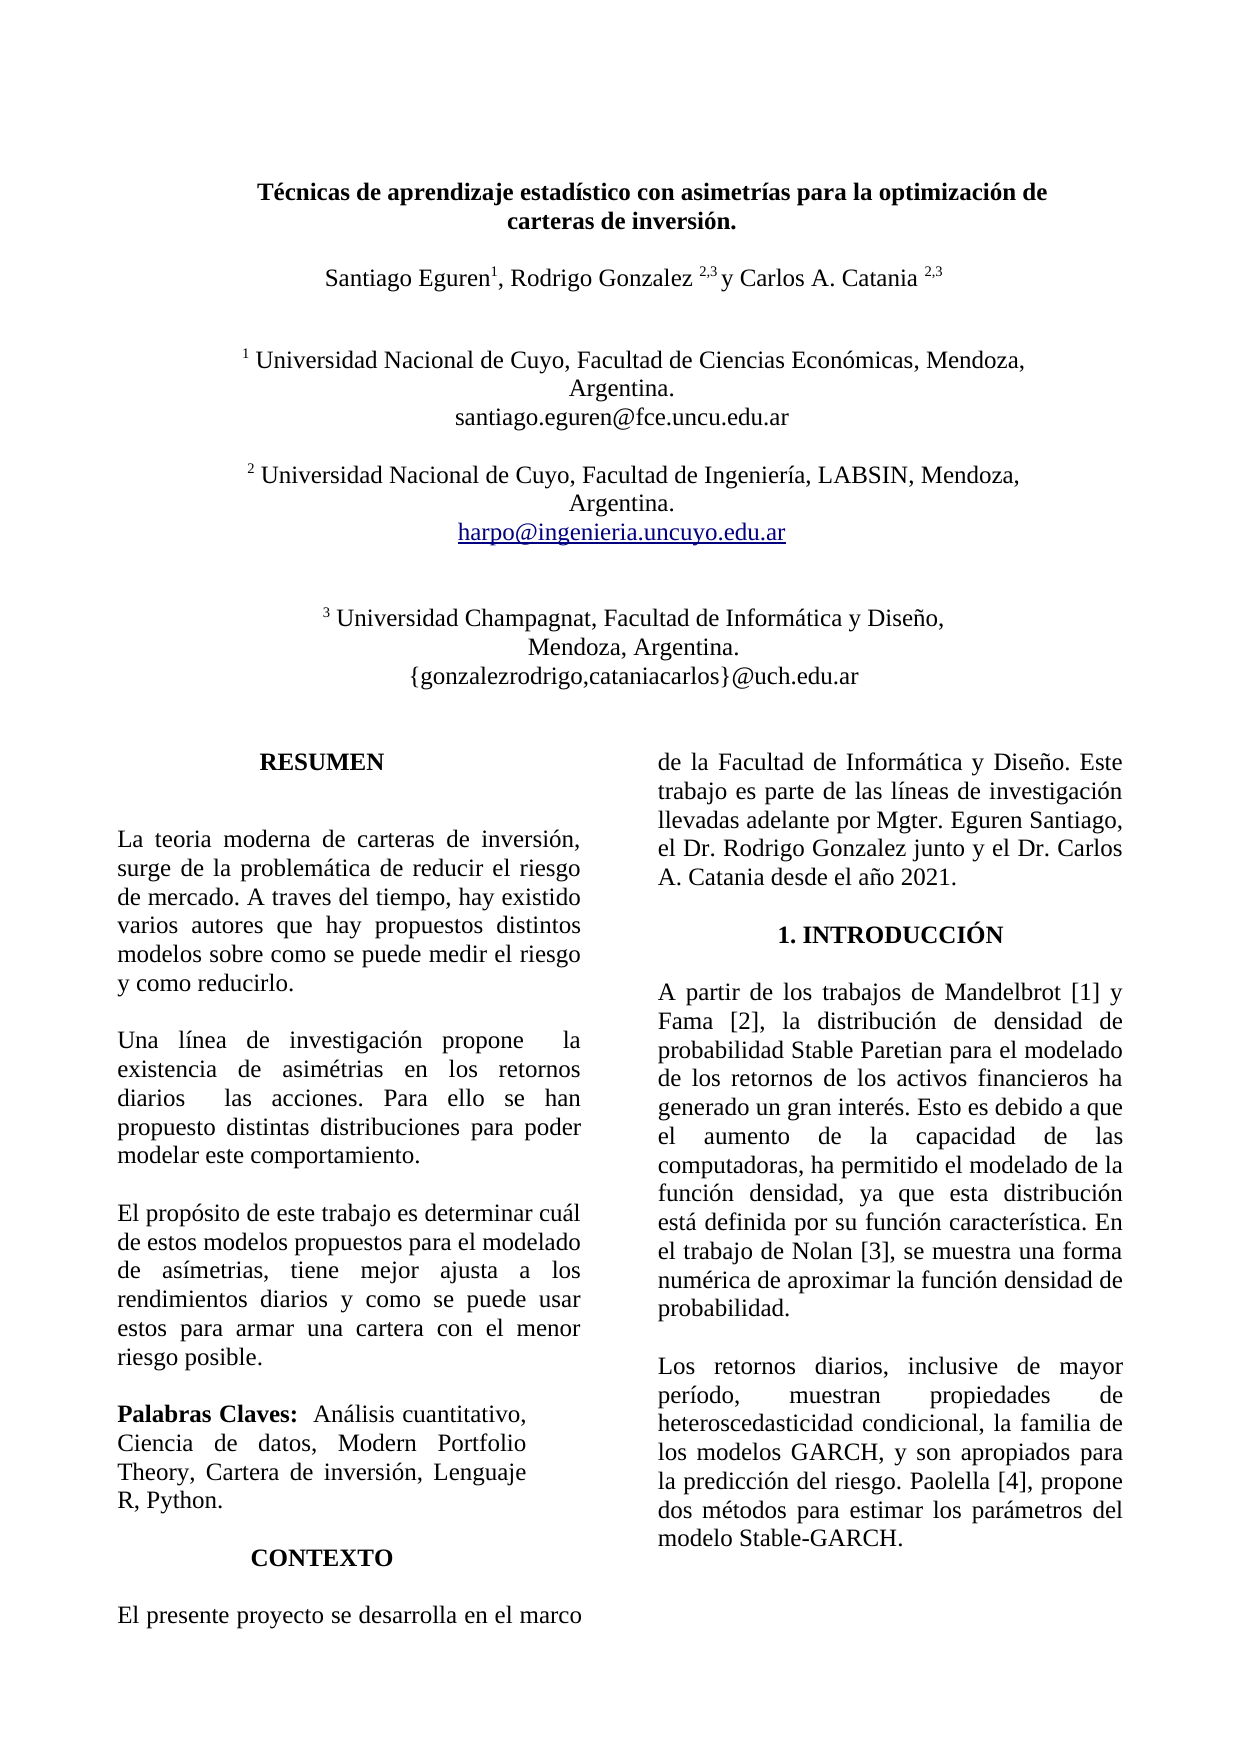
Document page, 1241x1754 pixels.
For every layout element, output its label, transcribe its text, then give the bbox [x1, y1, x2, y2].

text 3 Universidad Champagnat, Facultad de Informática y Diseño, [176, 603, 1067, 632]
text 1 Universidad Nacional de Cuyo, Facultad de Ciencias Económicas, Mendoza, Argentina. [176, 345, 1067, 402]
text santiago.eguren@fce.uncu.edu.ar [176, 402, 1067, 431]
text {gonzalezrodrigo,cataniacarlos}@uch.edu.ar [176, 661, 1067, 690]
text de la Facultad de Informática y Diseño. Este trabajo es parte de las líneas de investigación llevadas adelante por Mgter. Eguren Santiago, el Dr. Rodrigo Gonzalez junto y el Dr. Carlos A. Catania desde el año 2021. [658, 747, 1123, 891]
text El presente proyecto se desarrolla en el marco [117, 1600, 583, 1629]
text Una línea de investigación propone la existencia de asimétrias en los retornos diarios las acciones. Para ello se han propuesto distintas distribuciones para poder modelar este comportamiento. [117, 1025, 581, 1169]
text RESUMEN [117, 747, 527, 776]
text 2 Universidad Nacional de Cuyo, Facultad de Ingeniería, LABSIN, Mendoza, Argentina. [176, 460, 1067, 517]
text Palabras Claves: Análisis cuantitativo, Ciencia de datos, Modern Portfolio Theory, Cartera de inversión, Lenguaje R, Python. [117, 1399, 527, 1514]
text CONTEXTO [117, 1543, 527, 1572]
text Los retornos diarios, inclusive de mayor período, muestran propiedades de heteroscedasticidad condicional, la familia de los modelos GARCH, y son apropiados para la predicción del riesgo. Paolella [4], propone dos métodos para estimar los parámetros del modelo Stable-GARCH. [658, 1351, 1123, 1552]
text El propósito de este trabajo es determinar cuál de estos modelos propuestos para el modelado de asímetrias, tiene mejor ajusta a los rendimientos diarios y como se puede usar estos para armar una cartera con el menor riesgo posible. [117, 1198, 581, 1370]
text A partir de los trabajos de Mandelbrot [1] y Fama [2], la distribución de densidad de probabilidad Stable Paretian para el modelado de los retornos de los activos financieros ha generado un gran interés. Esto es debido a que el aumento de la capacidad de las computadoras, ha permitido el modelado de la función densidad, ya que esta distribución está definida por su función característica. En el trabajo de Nolan [3], se muestra una forma numérica de aproximar la función densidad de probabilidad. [658, 977, 1123, 1322]
text harpo@ingenieria.uncuyo.edu.ar [176, 517, 1067, 546]
text Técnicas de aprendizaje estadístico con asimetrías para la optimización de carteras de inversión. [176, 177, 1067, 234]
text Mendoza, Argentina. [176, 632, 1067, 661]
text Santiago Eguren1, Rodrigo Gonzalez 2,3 y Carlos A. Catania 2,3 [176, 263, 1067, 292]
text La teoria moderna de carteras de inversión, surge de la problemática de reducir el riesgo de mercado. A traves del tiempo, hay existido varios autores que hay propuestos distintos modelos sobre como se puede medir el riesgo y como reducirlo. [117, 824, 581, 997]
text 1. INTRODUCCIÓN [658, 920, 1123, 948]
